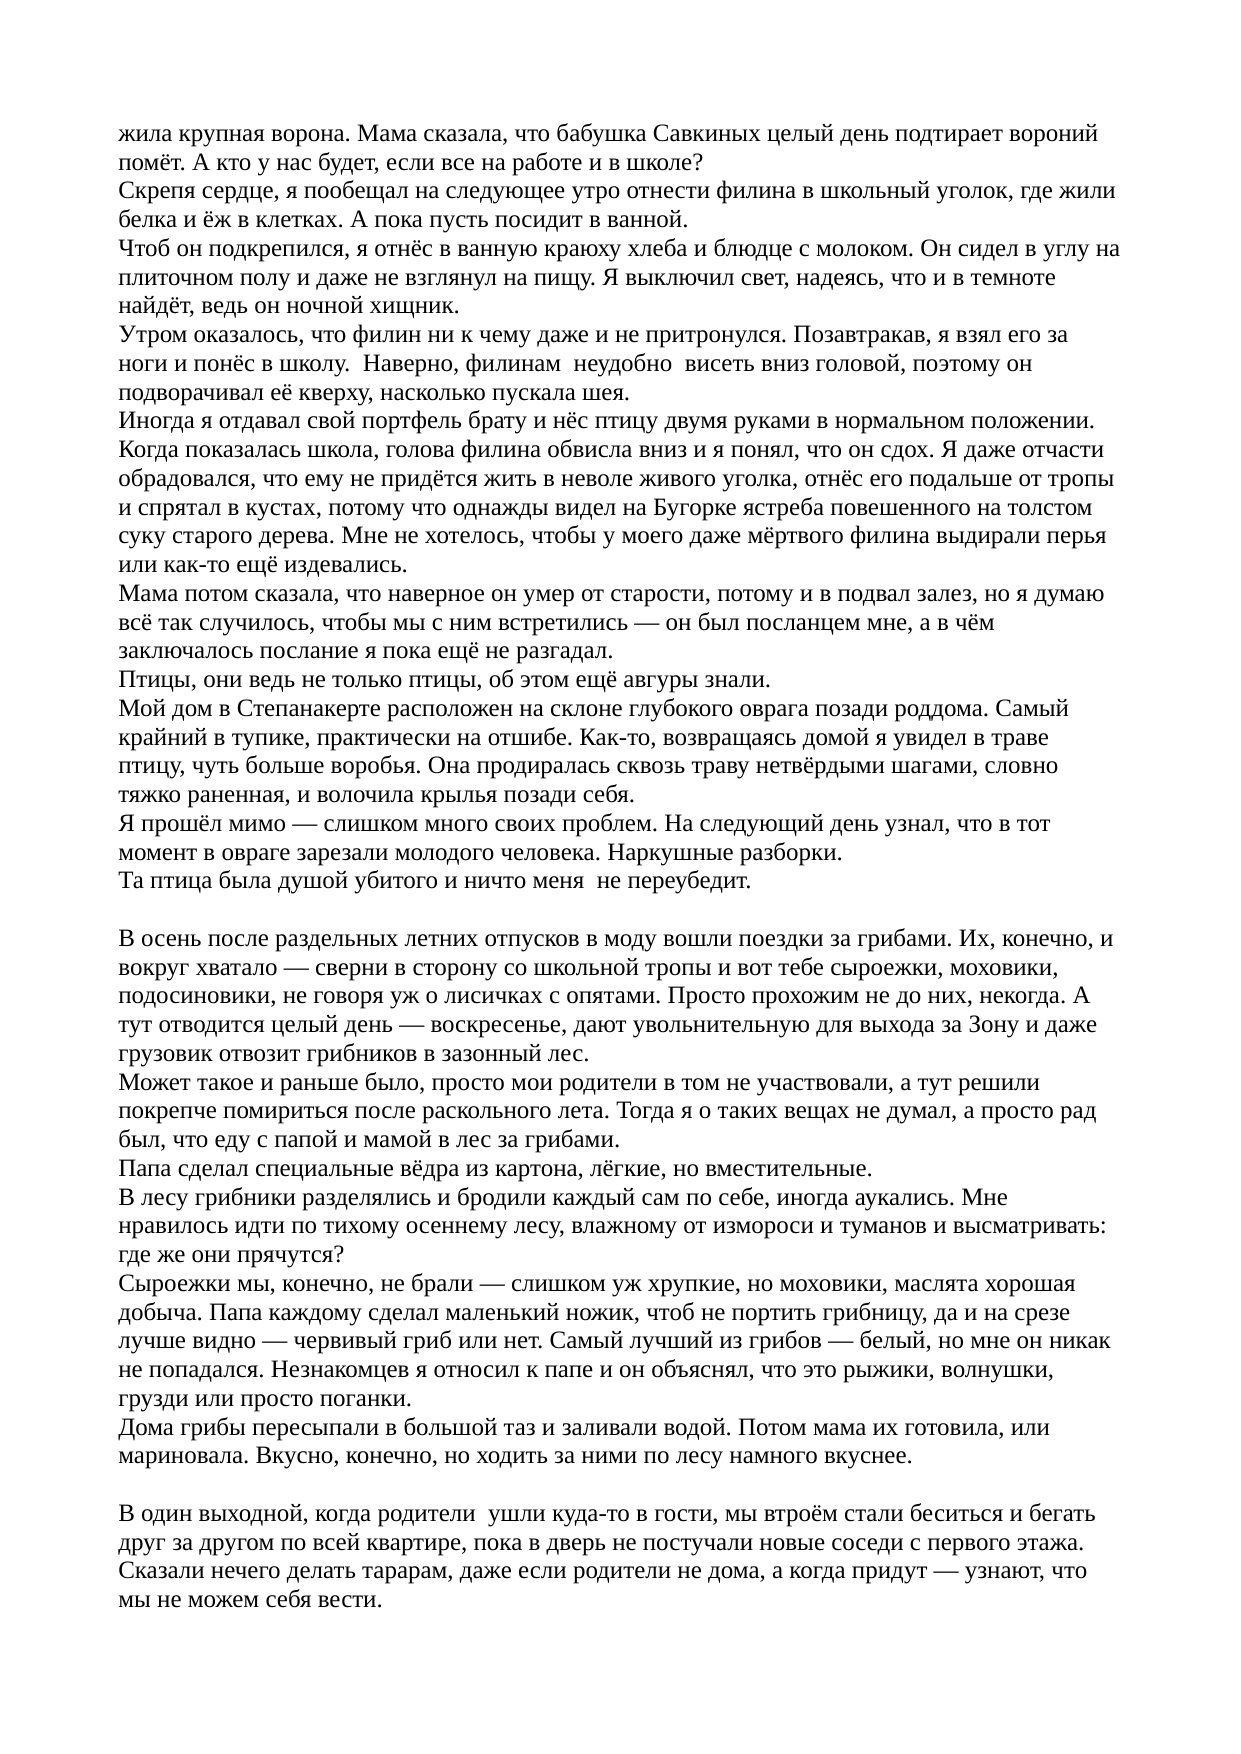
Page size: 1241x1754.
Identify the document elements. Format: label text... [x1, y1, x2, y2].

text В осень после раздельных летних отпусков в моду вошли поездки за грибами. Их, конечно, и вокруг хватало — сверни в сторону со школьной тропы и вот тебе сыроежки, моховики, подосиновики, не говоря уж о лисичках с опятами. Просто прохожим не до них, некогда. А тут отводится целый день — воскресенье, дают увольнительную для выхода за Зону и даже грузовик отвозит грибников в зазонный лес. [118, 923, 1122, 1067]
text Птицы, они ведь не только птицы, об этом ещё авгуры знали. [118, 664, 1122, 693]
text Та птица была душой убитого и ничто меня не переубедит. [118, 866, 1122, 894]
text Утром оказалось, что филин ни к чему даже и не притронулся. Позавтракав, я взял его за ноги и понёс в школу. Наверно, филинам неудобно висеть вниз головой, поэтому он подворачивал её кверху, насколько пускала шея. [118, 319, 1122, 406]
text Иногда я отдавал свой портфель брату и нёс птицу двумя руками в нормальном положении. [118, 406, 1122, 434]
text Может такое и раньше было, просто мои родители в том не участвовали, а тут решили покрепче помириться после раскольного лета. Тогда я о таких вещах не думал, а просто рад был, что еду с папой и мамой в лес за грибами. [118, 1067, 1122, 1153]
text Мой дом в Степанакерте расположен на склоне глубокого оврага позади роддома. Самый крайний в тупике, практически на отшибе. Как-то, возвращаясь домой я увидел в траве птицу, чуть больше воробья. Она продиралась сквозь траву нетвёрдыми шагами, словно тяжко раненная, и волочила крылья позади себя. [118, 693, 1122, 808]
text В лесу грибники разделялись и бродили каждый сам по себе, иногда аукались. Мне нравилось идти по тихому осеннему лесу, влажному от измороси и туманов и высматривать: где же они прячутся? [118, 1182, 1122, 1268]
text Мама потом сказала, что наверное он умер от старости, потому и в подвал залез, но я думаю всё так случилось, чтобы мы с ним встретились — он был посланцем мне, а в чём заключалось послание я пока ещё не разгадал. [118, 578, 1122, 664]
text Папа сделал специальные вёдра из картона, лёгкие, но вместительные. [118, 1153, 1122, 1182]
text Чтоб он подкрепился, я отнёс в ванную краюху хлеба и блюдце с молоком. Он сидел в углу на плиточном полу и даже не взглянул на пищу. Я выключил свет, надеясь, что и в темноте найдёт, ведь он ночной хищник. [118, 233, 1122, 319]
text В один выходной, когда родители ушли куда-то в гости, мы втроём стали беситься и бегать друг за другом по всей квартире, пока в дверь не постучали новые соседи с первого этажа. Сказали нечего делать тарарам, даже если родители не дома, а когда придут — узнают, что мы не можем себя вести. [118, 1498, 1122, 1613]
text Я прошёл мимо — слишком много своих проблем. На следующий день узнал, что в тот момент в овраге зарезали молодого человека. Наркушные разборки. [118, 808, 1122, 866]
text Сыроежки мы, конечно, не брали — слишком уж хрупкие, но моховики, маслята хорошая добыча. Папа каждому сделал маленький ножик, чтоб не портить грибницу, да и на срезе лучше видно — червивый гриб или нет. Самый лучший из грибов — белый, но мне он никак не попадался. Незнакомцев я относил к папе и он объяснял, что это рыжики, волнушки, грузди или просто поганки. [118, 1268, 1122, 1412]
text Когда показалась школа, голова филина обвисла вниз и я понял, что он сдох. Я даже отчасти обрадовался, что ему не придётся жить в неволе живого уголка, отнёс его подальше от тропы и спрятал в кустах, потому что однажды видел на Бугорке ястреба повешенного на толстом суку старого дерева. Мне не хотелось, чтобы у моего даже мёртвого филина выдирали перья или как-то ещё издевались. [118, 434, 1122, 578]
text Дома грибы пересыпали в большой таз и заливали водой. Потом мама их готовила, или мариновала. Вкусно, конечно, но ходить за ними по лесу намного вкуснее. [118, 1412, 1122, 1469]
text жила крупная ворона. Мама сказала, что бабушка Савкиных целый день подтирает вороний помёт. А кто у нас будет, если все на работе и в школе? [118, 118, 1122, 176]
text Скрепя сердце, я пообещал на следующее утро отнести филина в школьный уголок, где жили белка и ёж в клетках. А пока пусть посидит в ванной. [118, 176, 1122, 233]
